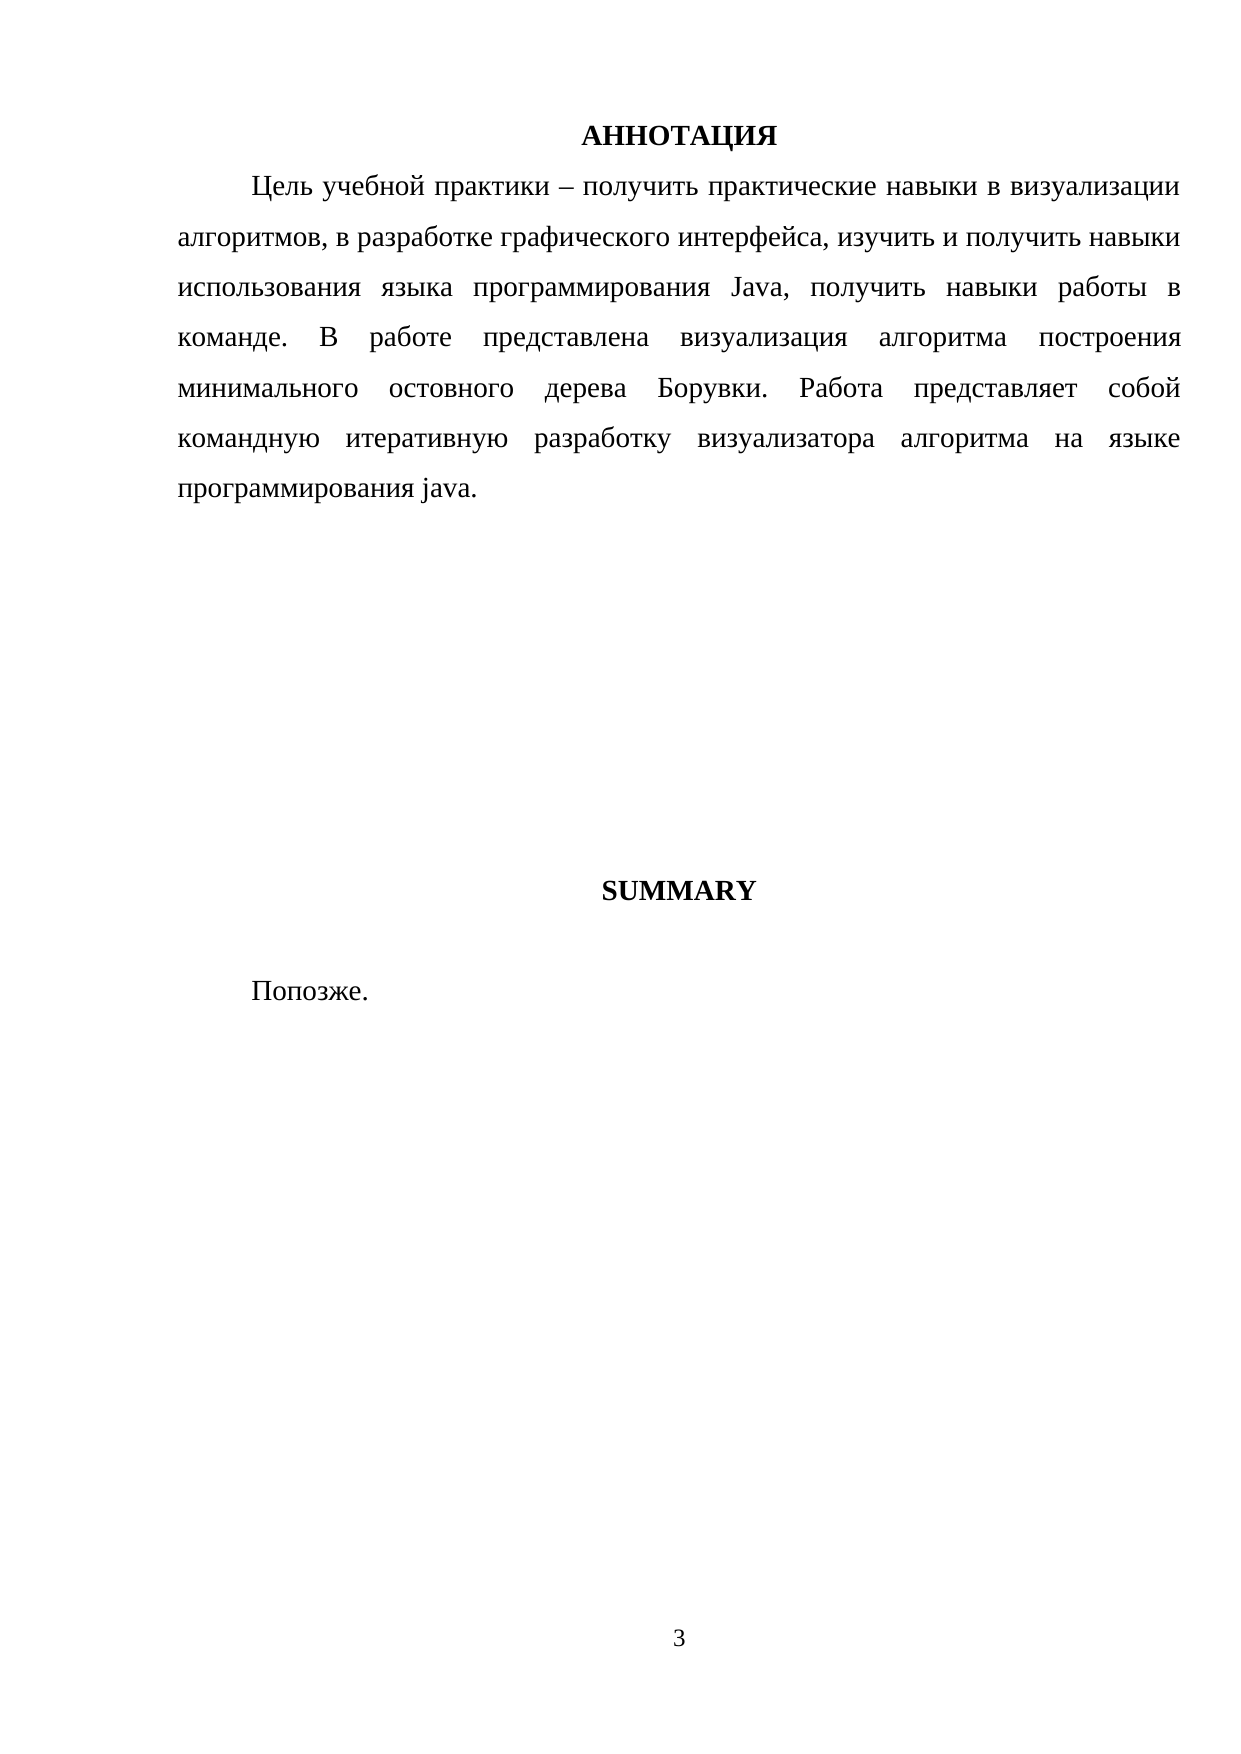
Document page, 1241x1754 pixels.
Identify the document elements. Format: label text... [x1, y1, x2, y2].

text Summary [177, 873, 1181, 906]
text Попозже. [177, 973, 1181, 1007]
text Цель учебной практики – получить практические навыки в визуализации алгоритмов, в разработке графического интерфейса, изучить и получить навыки использования языка программирования Java, получить навыки работы в команде. В работе представлена визуализация алгоритма построения минимального остовного дерева Борувки. Работа представляет собой командную итеративную разработку визуализатора алгоритма на языке программирования java. [177, 168, 1181, 504]
text Аннотация [177, 118, 1181, 152]
